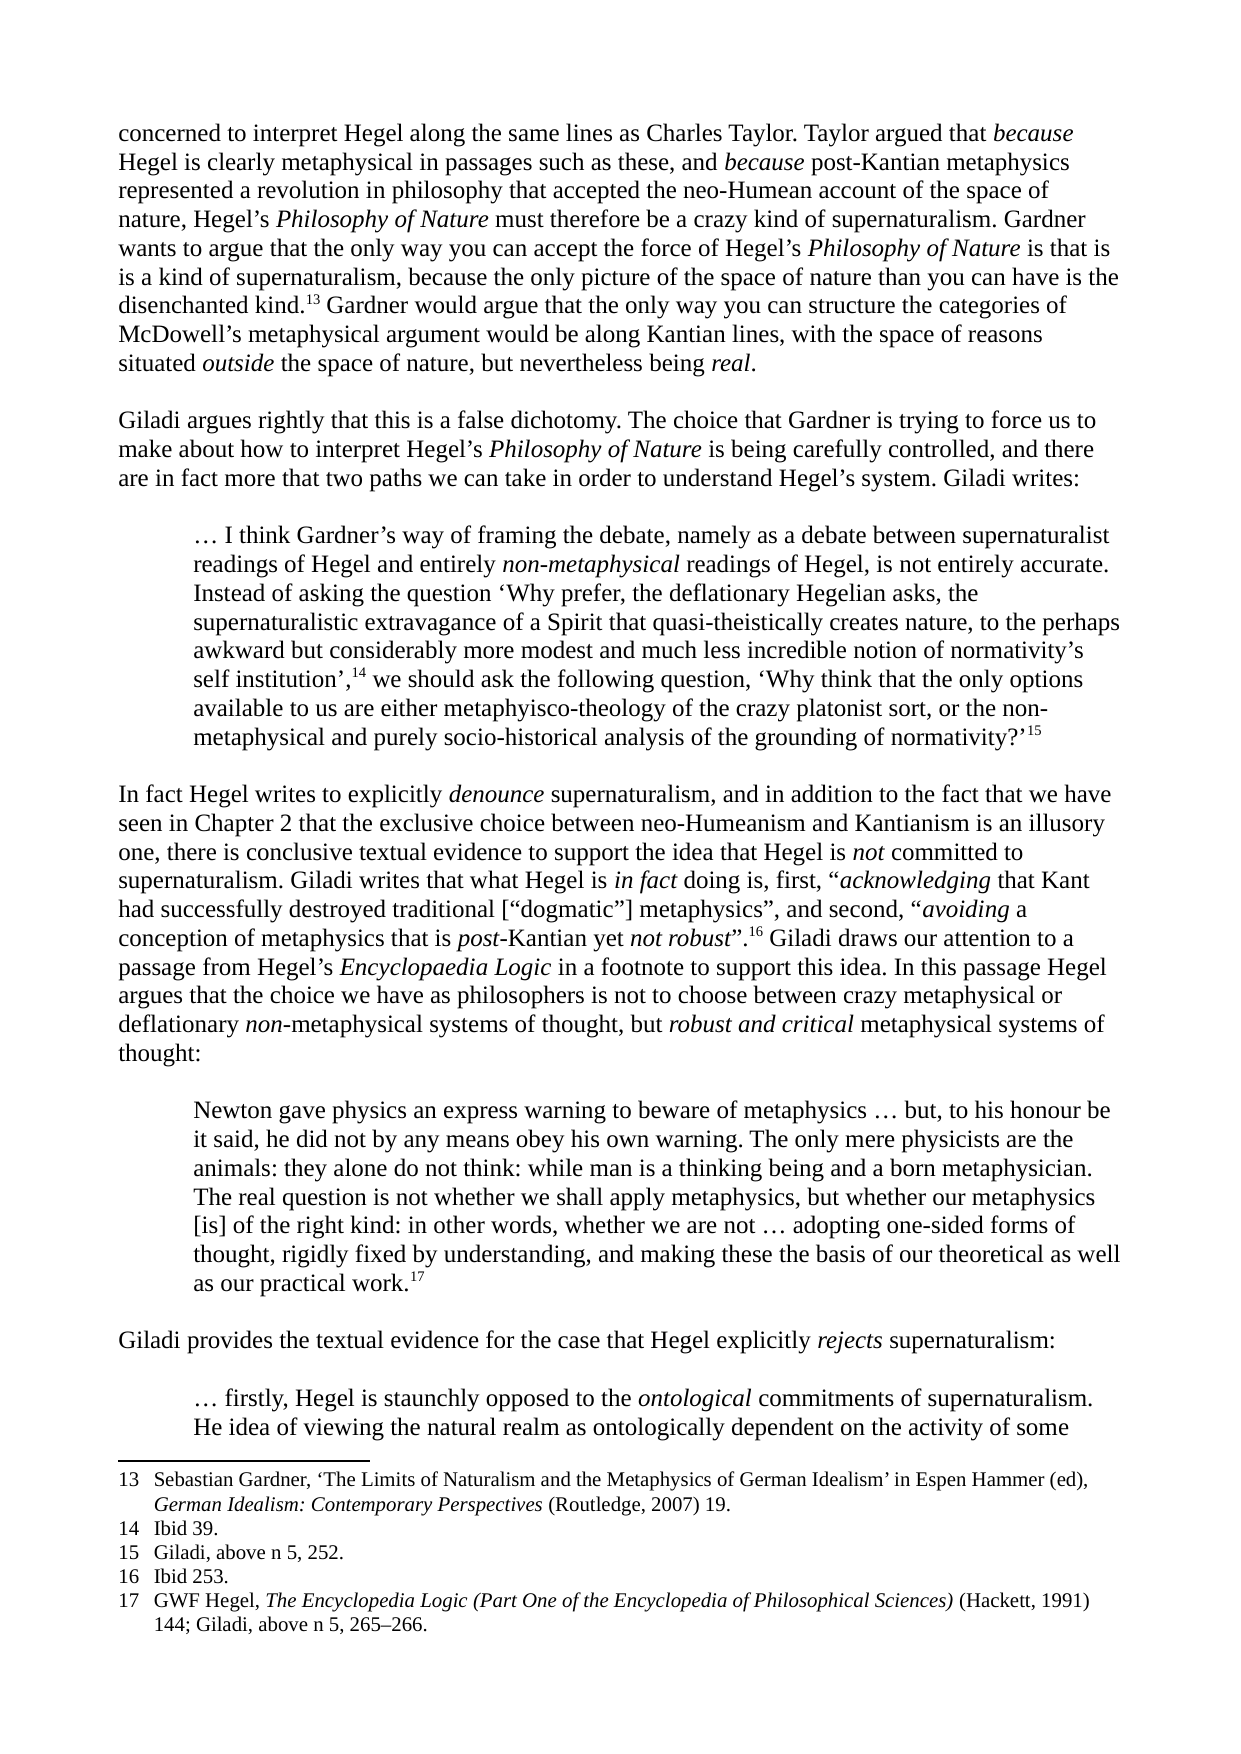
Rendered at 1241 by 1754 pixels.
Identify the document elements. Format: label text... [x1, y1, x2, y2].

text … firstly, Hegel is staunchly opposed to the ontological commitments of supernaturalism. He idea of viewing the natural realm as ontologically dependent on the activity of some [193, 1383, 1122, 1441]
text Ibid 253. [118, 1564, 1122, 1588]
text Giladi argues rightly that this is a false dichotomy. The choice that Gardner is trying to force us to make about how to interpret Hegel’s Philosophy of Nature is being carefully controlled, and there are in fact more that two paths we can take in order to understand Hegel’s system. Giladi writes: [118, 406, 1122, 492]
text Sebastian Gardner, ‘The Limits of Naturalism and the Metaphysics of German Idealism’ in Espen Hammer (ed), German Idealism: Contemporary Perspectives (Routledge, 2007) 19. [118, 1467, 1122, 1516]
text … I think Gardner’s way of framing the debate, namely as a debate between supernaturalist readings of Hegel and entirely non-metaphysical readings of Hegel, is not entirely accurate. Instead of asking the question ‘Why prefer, the deflationary Hegelian asks, the supernaturalistic extravagance of a Spirit that quasi-theistically creates nature, to the perhaps awkward but considerably more modest and much less incredible notion of normativity’s self institution’, we should ask the following question, ‘Why think that the only options available to us are either metaphyisco-theology of the crazy platonist sort, or the non-metaphysical and purely socio-historical analysis of the grounding of normativity?’ [193, 521, 1122, 751]
text Newton gave physics an express warning to beware of metaphysics … but, to his honour be it said, he did not by any means obey his own warning. The only mere physicists are the animals: they alone do not think: while man is a thinking being and a born metaphysician. The real question is not whether we shall apply metaphysics, but whether our metaphysics [is] of the right kind: in other words, whether we are not … adopting one-sided forms of thought, rigidly fixed by understanding, and making these the basis of our theoretical as well as our practical work. [193, 1096, 1122, 1297]
text Giladi, above n 5, 252. [118, 1539, 1122, 1564]
text GWF Hegel, The Encyclopedia Logic (Part One of the Encyclopedia of Philosophical Sciences) (Hackett, 1991) 144; Giladi, above n 5, 265–266. [118, 1588, 1122, 1636]
text Ibid 39. [118, 1516, 1122, 1539]
text concerned to interpret Hegel along the same lines as Charles Taylor. Taylor argued that because Hegel is clearly metaphysical in passages such as these, and because post-Kantian metaphysics represented a revolution in philosophy that accepted the neo-Humean account of the space of nature, Hegel’s Philosophy of Nature must therefore be a crazy kind of supernaturalism. Gardner wants to argue that the only way you can accept the force of Hegel’s Philosophy of Nature is that is is a kind of supernaturalism, because the only picture of the space of nature than you can have is the disenchanted kind. Gardner would argue that the only way you can structure the categories of McDowell’s metaphysical argument would be along Kantian lines, with the space of reasons situated outside the space of nature, but nevertheless being real. [118, 118, 1122, 377]
text In fact Hegel writes to explicitly denounce supernaturalism, and in addition to the fact that we have seen in Chapter 2 that the exclusive choice between neo-Humeanism and Kantianism is an illusory one, there is conclusive textual evidence to support the idea that Hegel is not committed to supernaturalism. Giladi writes that what Hegel is in fact doing is, first, “acknowledging that Kant had successfully destroyed traditional [“dogmatic”] metaphysics”, and second, “avoiding a conception of metaphysics that is post-Kantian yet not robust”. Giladi draws our attention to a passage from Hegel’s Encyclopaedia Logic in a footnote to support this idea. In this passage Hegel argues that the choice we have as philosophers is not to choose between crazy metaphysical or deflationary non-metaphysical systems of thought, but robust and critical metaphysical systems of thought: [118, 779, 1122, 1067]
text Giladi provides the textual evidence for the case that Hegel explicitly rejects supernaturalism: [118, 1326, 1122, 1354]
